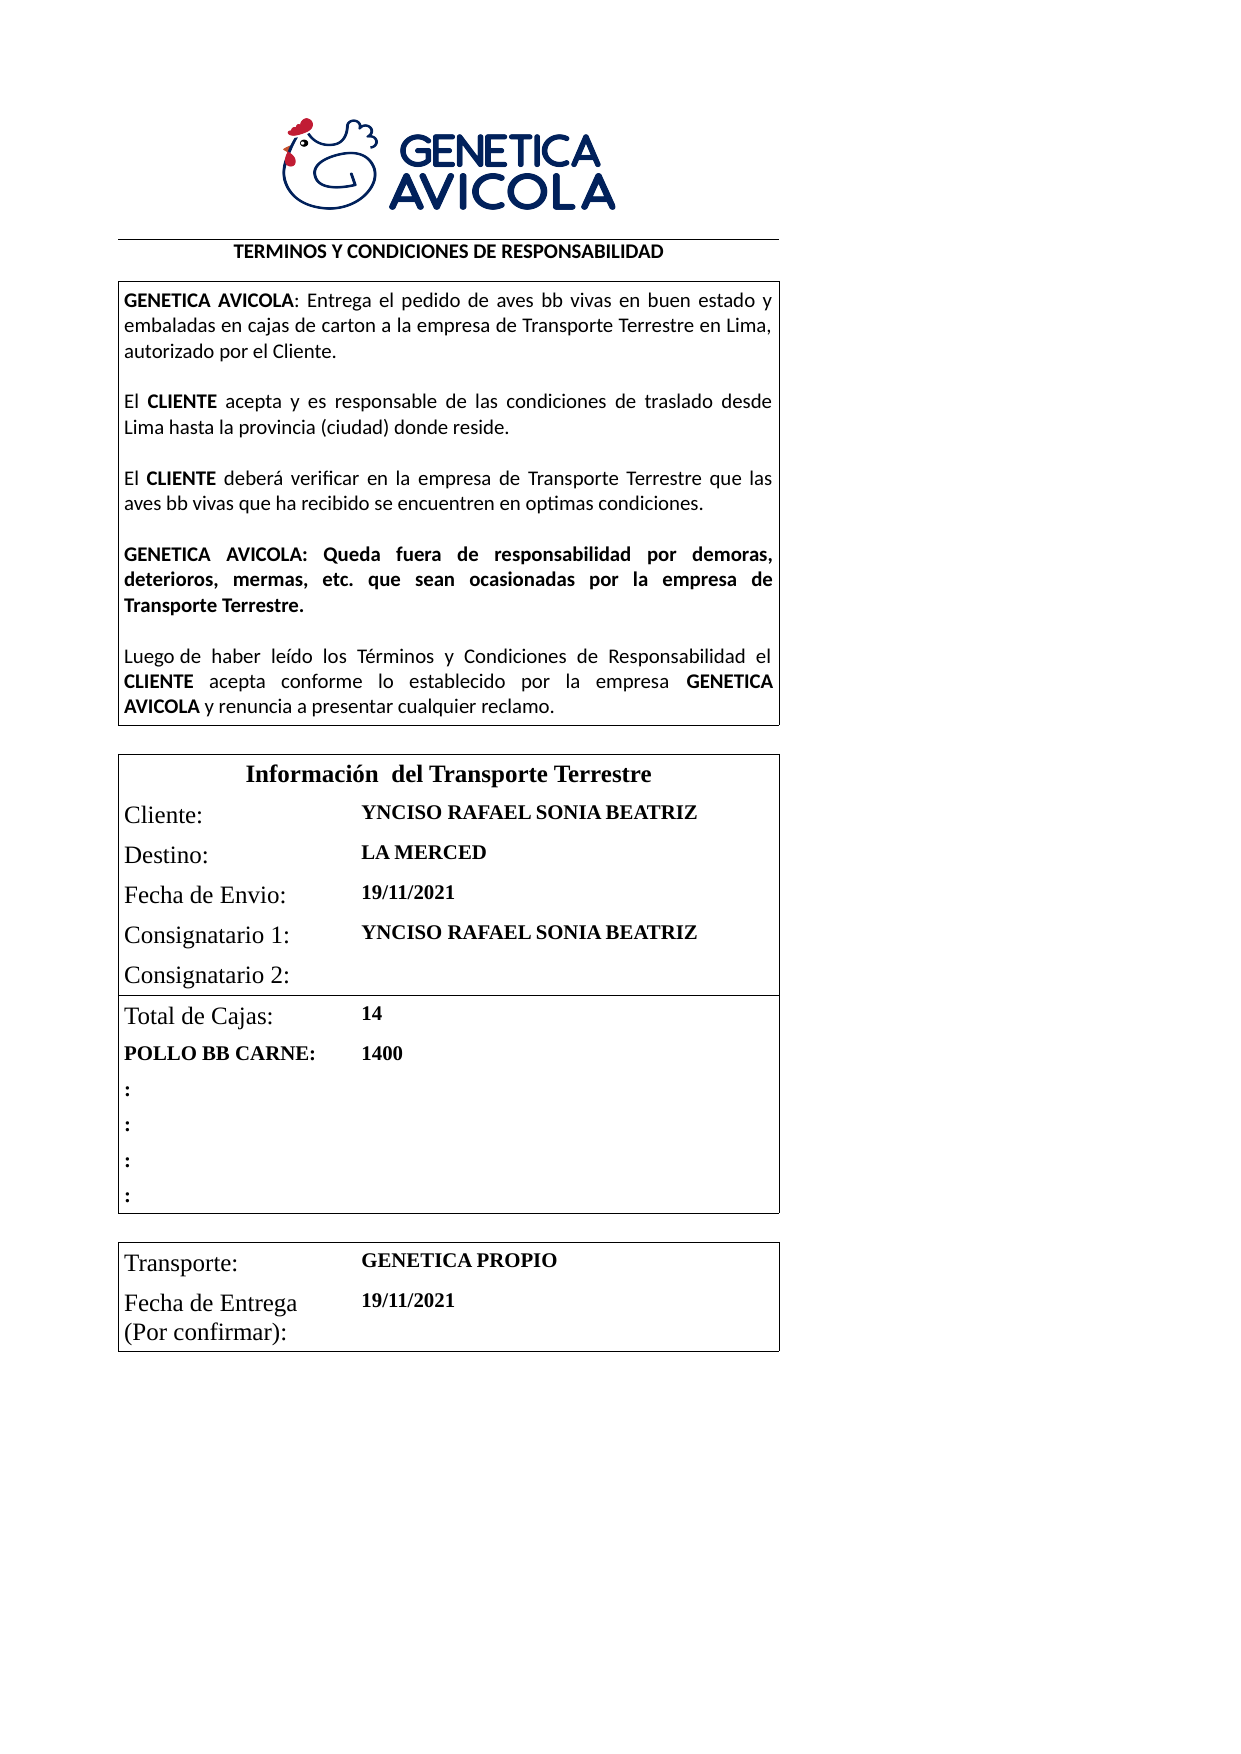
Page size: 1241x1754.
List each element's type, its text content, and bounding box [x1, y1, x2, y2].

table_header Información del Transporte Terrestre [119, 755, 779, 794]
table_cell [356, 955, 779, 995]
table_cell Fecha de Envio: [119, 874, 356, 914]
table_cell Cliente: [119, 794, 356, 834]
table_cell LA MERCED [356, 834, 779, 874]
table_cell Transporte: [119, 1243, 356, 1282]
table_cell : [119, 1106, 356, 1142]
table_cell [118, 1214, 356, 1242]
table_cell [356, 1178, 779, 1213]
table_cell : [119, 1071, 356, 1106]
table_cell Consignatario 1: [119, 915, 356, 955]
table_cell Fecha de Entrega (Por confirmar): [119, 1282, 356, 1351]
table_cell 1400 [356, 1035, 779, 1071]
picture [282, 118, 616, 210]
table_cell 19/11/2021 [356, 1282, 779, 1351]
table_cell 19/11/2021 [356, 874, 779, 914]
table_cell GENETICA AVICOLA: Entrega el pedido de aves bb vivas en buen estado y embaladas en cajas de carton a la empresa de Transporte Terrestre en Lima, autorizado por el Cliente. El CLIENTE acepta y es responsable de las condiciones de traslado desde Lima hasta la provincia (ciudad) donde reside. El CLIENTE deberá verificar en la empresa de Transporte Terrestre que las aves bb vivas que ha recibido se encuentren en optimas condiciones. GENETICA AVICOLA: Queda fuera de responsabilidad por demoras, deterioros, mermas, etc. que sean ocasionadas por la empresa de Transporte Terrestre. Luego de haber leído los Términos y Condiciones de Responsabilidad el CLIENTE acepta conforme lo establecido por la empresa GENETICA AVICOLA y renuncia a presentar cualquier reclamo. [119, 282, 779, 725]
table_cell YNCISO RAFAEL SONIA BEATRIZ [356, 915, 779, 955]
table_cell YNCISO RAFAEL SONIA BEATRIZ [356, 794, 779, 834]
table_cell [356, 1106, 779, 1142]
table_cell [356, 1142, 779, 1177]
table_cell 14 [356, 996, 779, 1035]
table_cell Consignatario 2: [119, 955, 356, 995]
table_cell [356, 1071, 779, 1106]
table_cell GENETICA PROPIO [356, 1243, 779, 1282]
table_header TERMINOS Y CONDICIONES DE RESPONSABILIDAD [118, 240, 779, 281]
table_cell : [119, 1178, 356, 1213]
table_cell [356, 1214, 779, 1242]
table_cell Total de Cajas: [119, 996, 356, 1035]
table_cell : [119, 1142, 356, 1177]
table_cell POLLO BB CARNE: [119, 1035, 356, 1071]
table_cell Destino: [119, 834, 356, 874]
